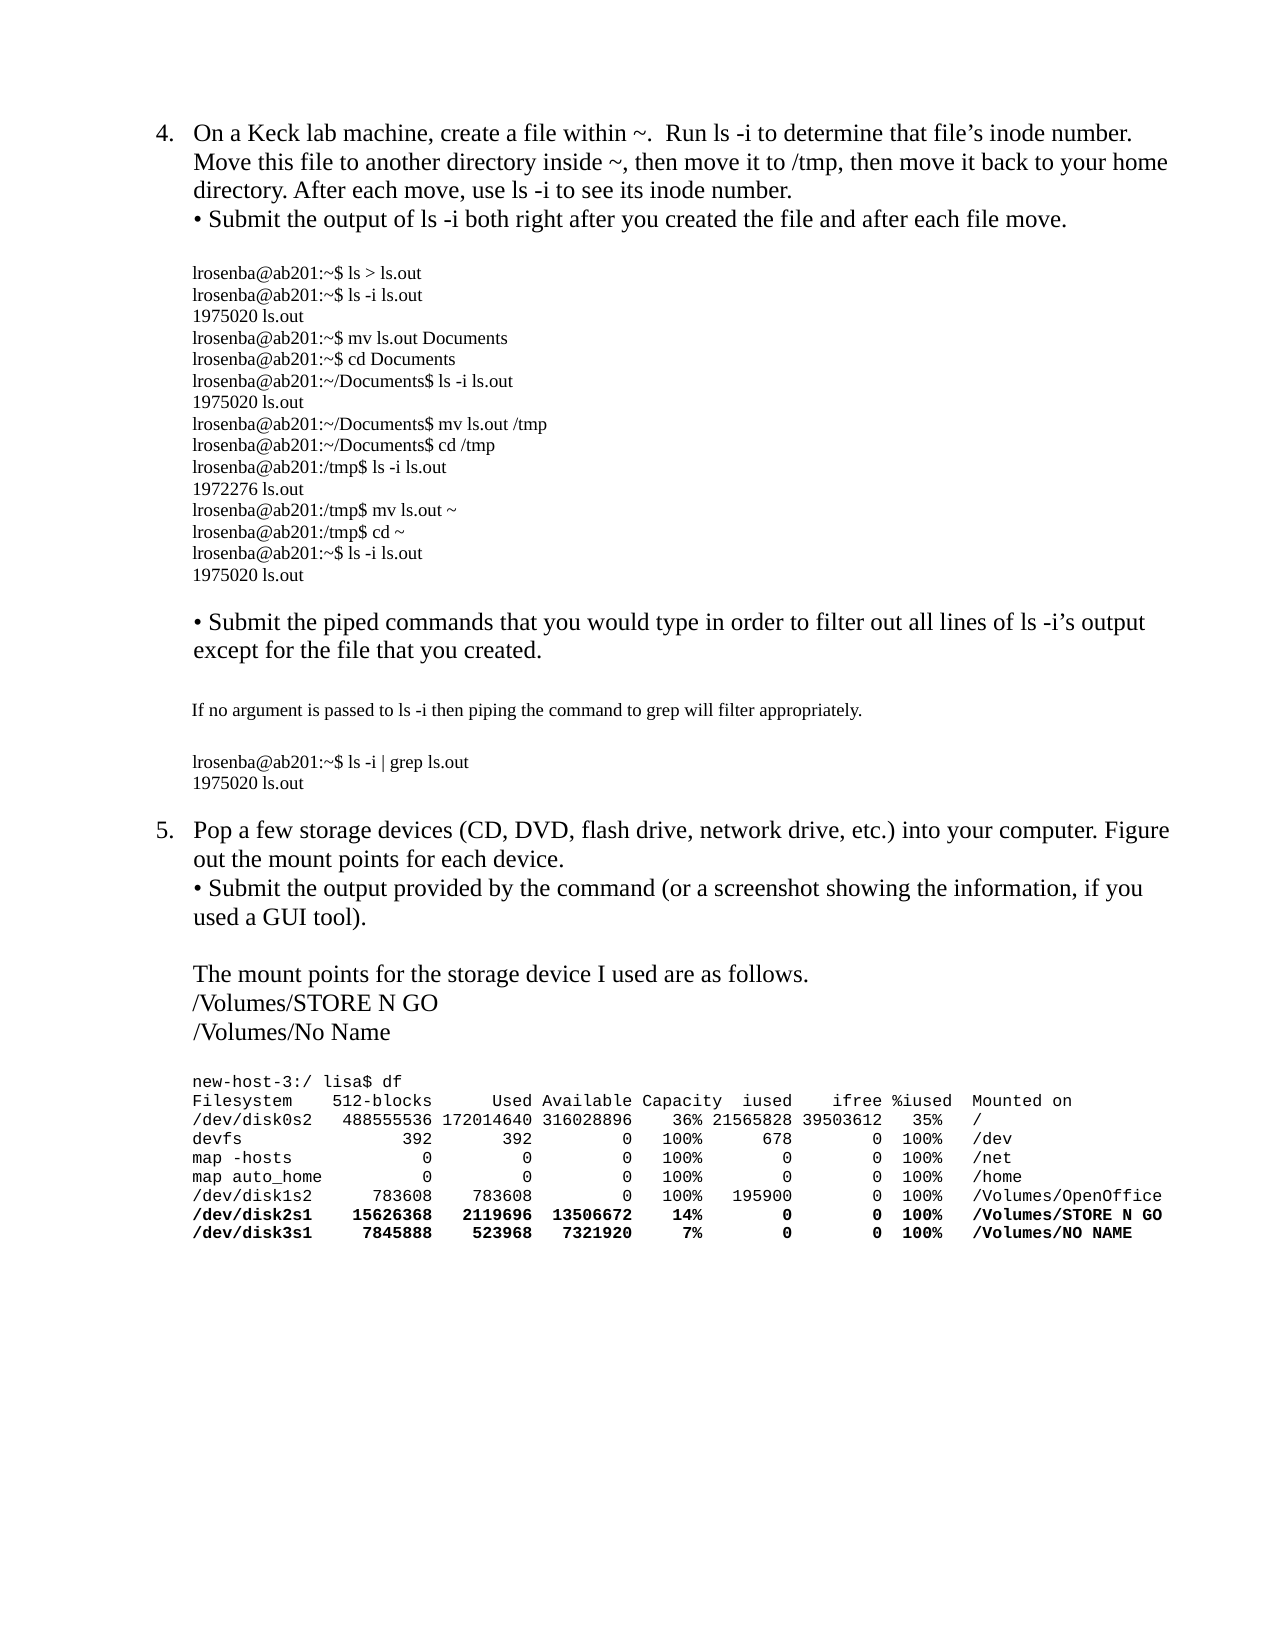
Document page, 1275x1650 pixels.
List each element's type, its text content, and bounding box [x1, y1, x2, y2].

text lrosenba@ab201:~/Documents$ mv ls.out /tmp [192, 413, 1183, 434]
list On a Keck lab machine, create a file within ~. Run ls -i to determine that file’s inode number. Move this file to another directory inside ~, then move it to /tmp, then move it back to your home directory. After each move, use ls -i to see its inode number. [156, 118, 1183, 204]
text /Volumes/No Name [118, 1017, 1183, 1045]
text If no argument is passed to ls -i then piping the command to grep will filter appropriately. [118, 693, 1183, 722]
text map -hosts 0 0 0 100% 0 0 100% /net [192, 1149, 1183, 1168]
text The mount points for the storage device I used are as follows. [118, 959, 1183, 988]
text Filesystem 512-blocks Used Available Capacity iused ifree %iused Mounted on [192, 1093, 1183, 1112]
text 1975020 ls.out [192, 772, 1183, 794]
text 1972276 ls.out [192, 477, 1183, 499]
text devfs 392 392 0 100% 678 0 100% /dev [192, 1131, 1183, 1149]
text 1975020 ls.out [192, 391, 1183, 413]
text lrosenba@ab201:~$ ls > ls.out [192, 262, 1183, 283]
list • Submit the output provided by the command (or a screenshot showing the information, if you used a GUI tool). [156, 873, 1183, 930]
text lrosenba@ab201:~$ ls -i ls.out [192, 283, 1183, 305]
text /dev/disk0s2 488555536 172014640 316028896 36% 21565828 39503612 35% / [192, 1112, 1183, 1131]
list Pop a few storage devices (CD, DVD, flash drive, network drive, etc.) into your computer. Figure out the mount points for each device. [156, 815, 1183, 873]
text lrosenba@ab201:/tmp$ cd ~ [192, 521, 1183, 542]
text /dev/disk2s1 15626368 2119696 13506672 14% 0 0 100% /Volumes/STORE N GO [192, 1206, 1183, 1225]
text lrosenba@ab201:~$ ls -i | grep ls.out [192, 751, 1183, 772]
text 1975020 ls.out [192, 564, 1183, 585]
text /dev/disk3s1 7845888 523968 7321920 7% 0 0 100% /Volumes/NO NAME [192, 1225, 1183, 1244]
text map auto_home 0 0 0 100% 0 0 100% /home [192, 1168, 1183, 1187]
text lrosenba@ab201:~$ ls -i ls.out [192, 542, 1183, 564]
text new-host-3:/ lisa$ df [192, 1074, 1183, 1093]
list • Submit the piped commands that you would type in order to filter out all lines of ls -i’s output except for the file that you created. [156, 607, 1183, 664]
list • Submit the output of ls -i both right after you created the file and after each file move. [156, 204, 1183, 233]
text lrosenba@ab201:~/Documents$ ls -i ls.out [192, 370, 1183, 391]
text /dev/disk1s2 783608 783608 0 100% 195900 0 100% /Volumes/OpenOffice [192, 1187, 1216, 1206]
text lrosenba@ab201:/tmp$ ls -i ls.out [192, 456, 1183, 477]
text 1975020 ls.out [192, 305, 1183, 327]
text lrosenba@ab201:~$ cd Documents [192, 348, 1183, 370]
text /Volumes/STORE N GO [118, 988, 1183, 1017]
text lrosenba@ab201:~/Documents$ cd /tmp [192, 434, 1183, 456]
text lrosenba@ab201:/tmp$ mv ls.out ~ [192, 499, 1183, 521]
text lrosenba@ab201:~$ mv ls.out Documents [192, 327, 1183, 348]
